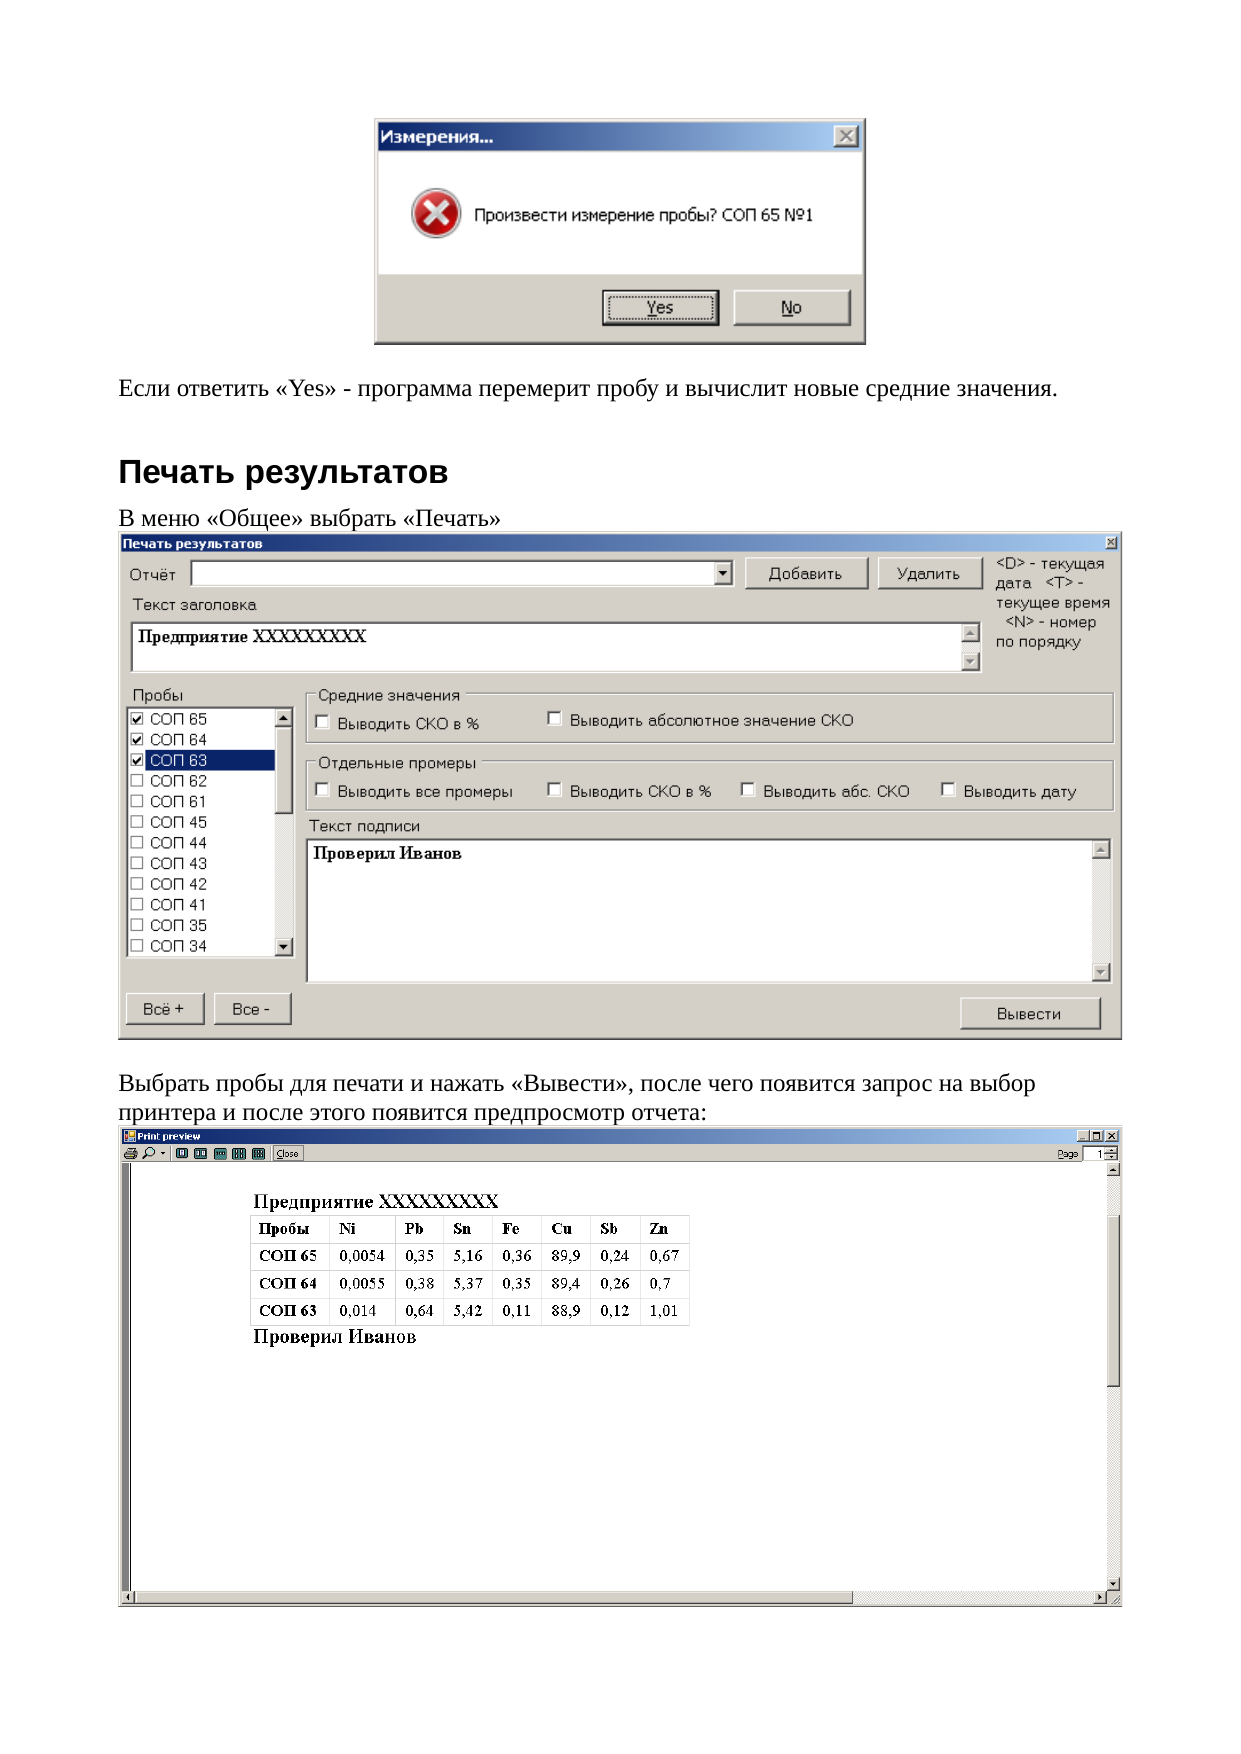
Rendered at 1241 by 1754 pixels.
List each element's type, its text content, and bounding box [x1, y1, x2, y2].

text Если ответить «Yes» - программа перемерит пробу и вычислит новые средние значения. [118, 373, 1122, 402]
picture [118, 1125, 1123, 1607]
text В меню «Общее» выбрать «Печать» [118, 503, 1122, 531]
subtitle Печать результатов [118, 452, 1122, 490]
picture [118, 531, 1123, 1040]
picture [374, 118, 867, 345]
text Выбрать пробы для печати и нажать «Вывести», после чего появится запрос на выбор принтера и после этого появится предпросмотр отчета: [118, 1068, 1122, 1125]
